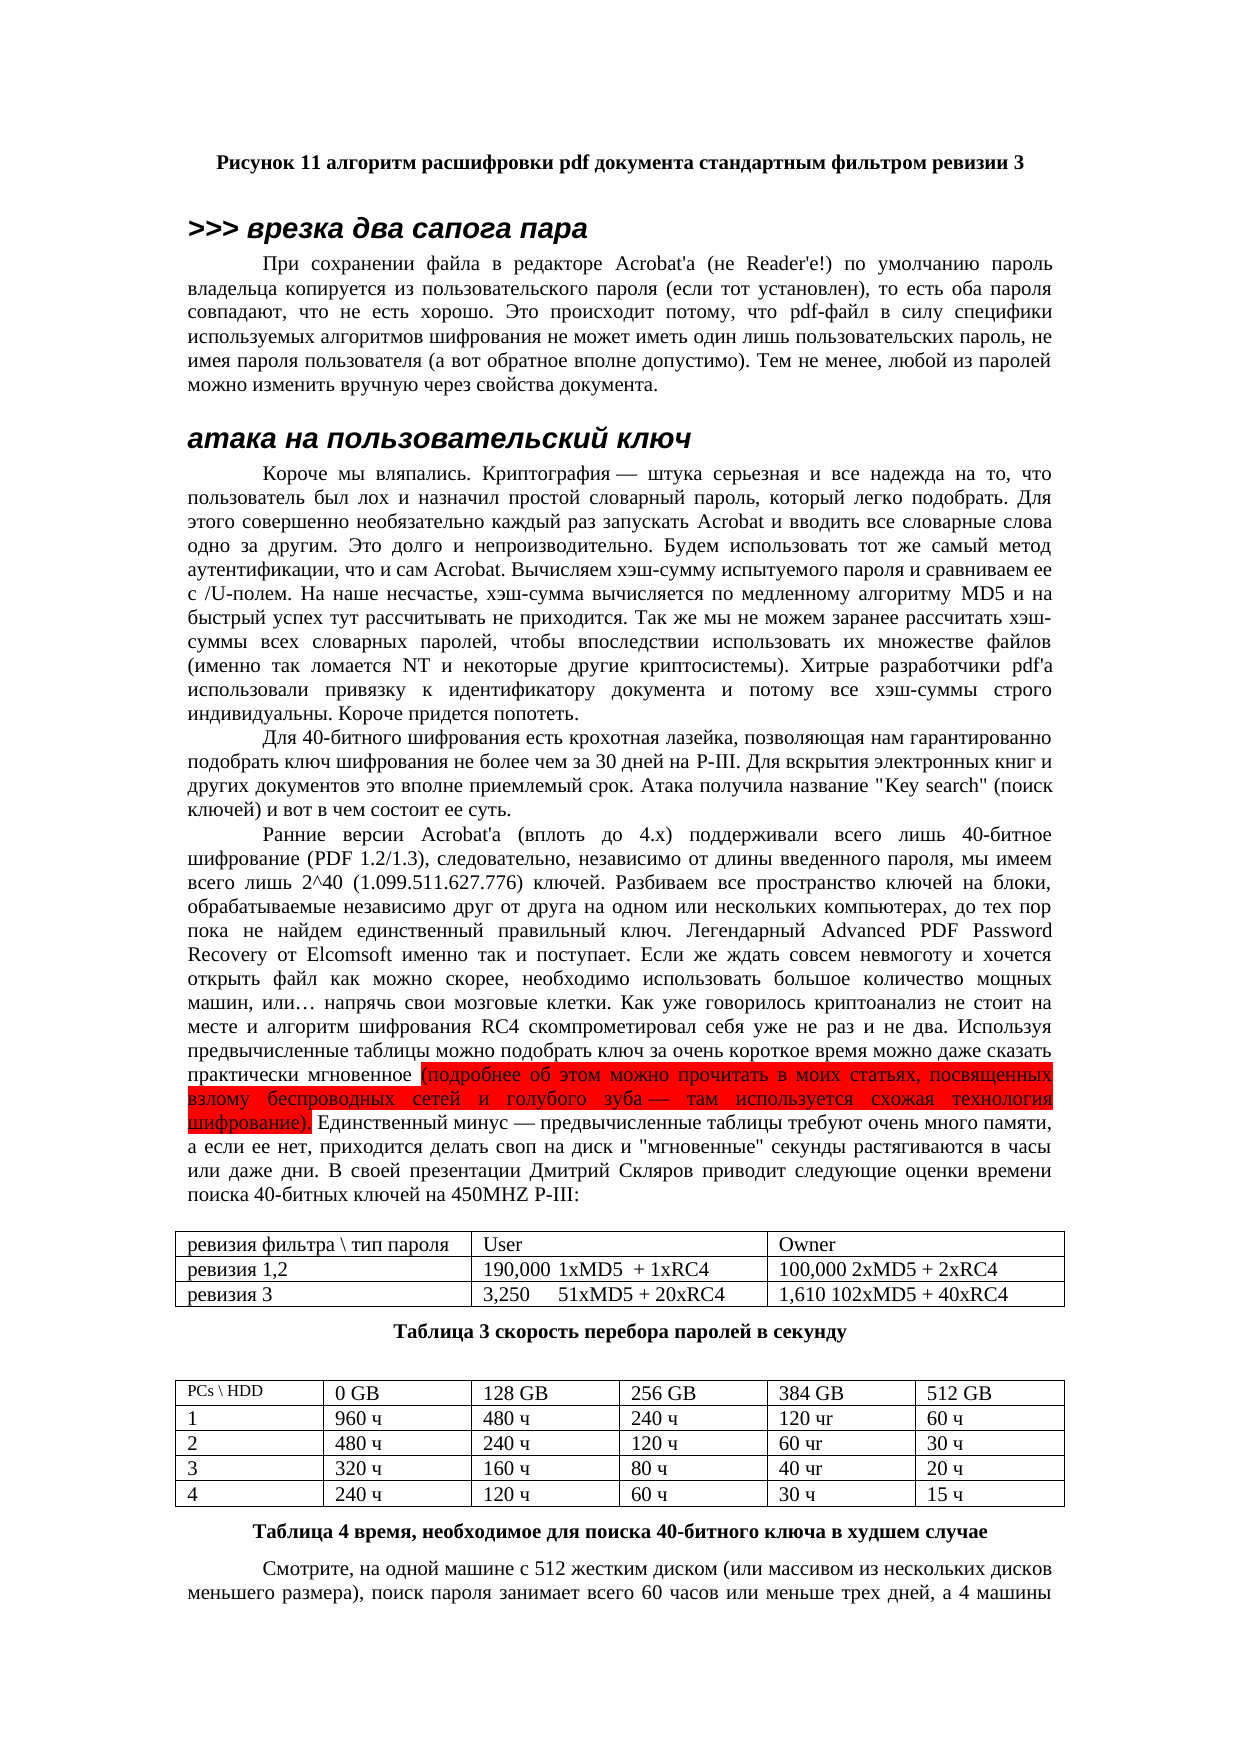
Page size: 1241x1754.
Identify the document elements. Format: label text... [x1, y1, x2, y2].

table_cell 120 ч [472, 1481, 619, 1506]
table_cell 60 ч [620, 1481, 767, 1506]
text Для 40-битного шифрования есть крохотная лазейка, позволяющая нам гарантированно подобрать ключ шифрования не более чем за 30 дней на P-III. Для вскрытия электронных книг и других документов это вполне приемлемый срок. Атака получила название "Key search" (поиск ключей) и вот в чем состоит ее суть. [187, 725, 1053, 821]
table_cell ревизия 3 [176, 1282, 471, 1306]
table_cell 15 ч [916, 1481, 1064, 1506]
table_cell 480 ч [324, 1431, 471, 1455]
table_cell 120 чr [768, 1406, 915, 1430]
table_cell 60 ч [916, 1406, 1064, 1430]
subtitle >>> врезка два сапога пара [187, 212, 1053, 245]
table_header 0 GB [324, 1381, 471, 1405]
text Смотрите, на одной машине с 512 жестким диском (или массивом из нескольких дисков меньшего размера), поиск пароля занимает всего 60 часов или меньше трех дней, а 4 машины [187, 1556, 1053, 1604]
table_cell 320 ч [324, 1456, 471, 1480]
table_header 128 GB [472, 1381, 619, 1405]
table_cell 240 ч [472, 1431, 619, 1455]
table_cell 480 ч [472, 1406, 619, 1430]
table_cell 80 ч [620, 1456, 767, 1480]
table_cell 40 чr [768, 1456, 915, 1480]
table_cell 2 [176, 1431, 323, 1455]
table_header User [472, 1232, 767, 1256]
table_header ревизия фильтра \ тип пароля [176, 1232, 471, 1256]
table_cell 160 ч [472, 1456, 619, 1480]
text При сохранении файла в редакторе Acrobat'а (не Reader'e!) по умолчанию пароль владельца копируется из пользовательского пароля (если тот установлен), то есть оба пароля совпадают, что не есть хорошо. Это происходит потому, что pdf-файл в силу специфики используемых алгоритмов шифрования не может иметь один лишь пользовательских пароль, не имея пароля пользователя (а вот обратное вполне допустимо). Тем не менее, любой из паролей можно изменить вручную через свойства документа. [187, 251, 1053, 396]
table_cell 240 ч [620, 1406, 767, 1430]
table_header 384 GB [768, 1381, 915, 1405]
table_cell 60 чr [768, 1431, 915, 1455]
table_cell 1,610 102xMD5 + 40xRC4 [768, 1282, 1064, 1306]
table_cell 3 [176, 1456, 323, 1480]
table_cell 30 ч [768, 1481, 915, 1506]
table_cell 240 ч [324, 1481, 471, 1506]
table_cell 3,250 51xMD5 + 20xRC4 [472, 1282, 767, 1306]
table_header 512 GB [916, 1381, 1064, 1405]
table_header PCs \ HDD [176, 1381, 323, 1405]
table_cell ревизия 1,2 [176, 1257, 471, 1281]
text Таблица 4 время, необходимое для поиска 40-битного ключа в худшем случае [187, 1519, 1053, 1543]
table_header 256 GB [620, 1381, 767, 1405]
table_cell 30 ч [916, 1431, 1064, 1455]
table_cell 100,000 2xMD5 + 2xRC4 [768, 1257, 1064, 1281]
table_cell 120 ч [620, 1431, 767, 1455]
text Таблица 3 скорость перебора паролей в секунду [187, 1319, 1053, 1343]
table_cell 960 ч [324, 1406, 471, 1430]
text Ранние версии Acrobat'а (вплоть до 4.х) поддерживали всего лишь 40-битное шифрование (PDF 1.2/1.3), следовательно, независимо от длины введенного пароля, мы имеем всего лишь 2^40 (1.099.511.627.776) ключей. Разбиваем все пространство ключей на блоки, обрабатываемые независимо друг от друга на одном или нескольких компьютерах, до тех пор пока не найдем единственный правильный ключ. Легендарный Advanced PDF Password Recovery от Elcomsoft именно так и поступает. Если же ждать совсем невмоготу и хочется открыть файл как можно скорее, необходимо использовать большое количество мощных машин, или… напрячь свои мозговые клетки. Как уже говорилось криптоанализ не стоит на месте и алгоритм шифрования RC4 скомпрометировал себя уже не раз и не два. Используя предвычисленные таблицы можно подобрать ключ за очень короткое время можно даже сказать практически мгновенное (подробнее об этом можно прочитать в моих статьях, посвященных взлому беспроводных сетей и голубого зуба — там используется схожая технология шифрование). Единственный минус — предвычисленные таблицы требуют очень много памяти, а если ее нет, приходится делать своп на диск и "мгновенные" секунды растягиваются в часы или даже дни. В своей презентации Дмитрий Скляров приводит следующие оценки времени поиска 40-битных ключей на 450MHZ P-III: [187, 821, 1053, 1206]
table_cell 20 ч [916, 1456, 1064, 1480]
table_cell 4 [176, 1481, 323, 1506]
table_header Owner [768, 1232, 1064, 1256]
subtitle атака на пользовательский ключ [187, 421, 1053, 454]
table_cell 1 [176, 1406, 323, 1430]
table_cell 190,000 1xMD5 + 1xRC4 [472, 1257, 767, 1281]
text Рисунок 11 алгоритм расшифровки pdf документа стандартным фильтром ревизии 3 [187, 150, 1053, 174]
text Короче мы вляпались. Криптография — штука серьезная и все надежда на то, что пользователь был лох и назначил простой словарный пароль, который легко подобрать. Для этого совершенно необязательно каждый раз запускать Acrobat и вводить все словарные слова одно за другим. Это долго и непроизводительно. Будем использовать тот же самый метод аутентификации, что и сам Acrobat. Вычисляем хэш-сумму испытуемого пароля и сравниваем ее с /U-полем. На наше несчастье, хэш-сумма вычисляется по медленному алгоритму MD5 и на быстрый успех тут рассчитывать не приходится. Так же мы не можем заранее рассчитать хэш-суммы всех словарных паролей, чтобы впоследствии использовать их множестве файлов (именно так ломается NT и некоторые другие криптосистемы). Хитрые разработчики pdf'а использовали привязку к идентификатору документа и потому все хэш-суммы строго индивидуальны. Короче придется попотеть. [187, 461, 1053, 725]
